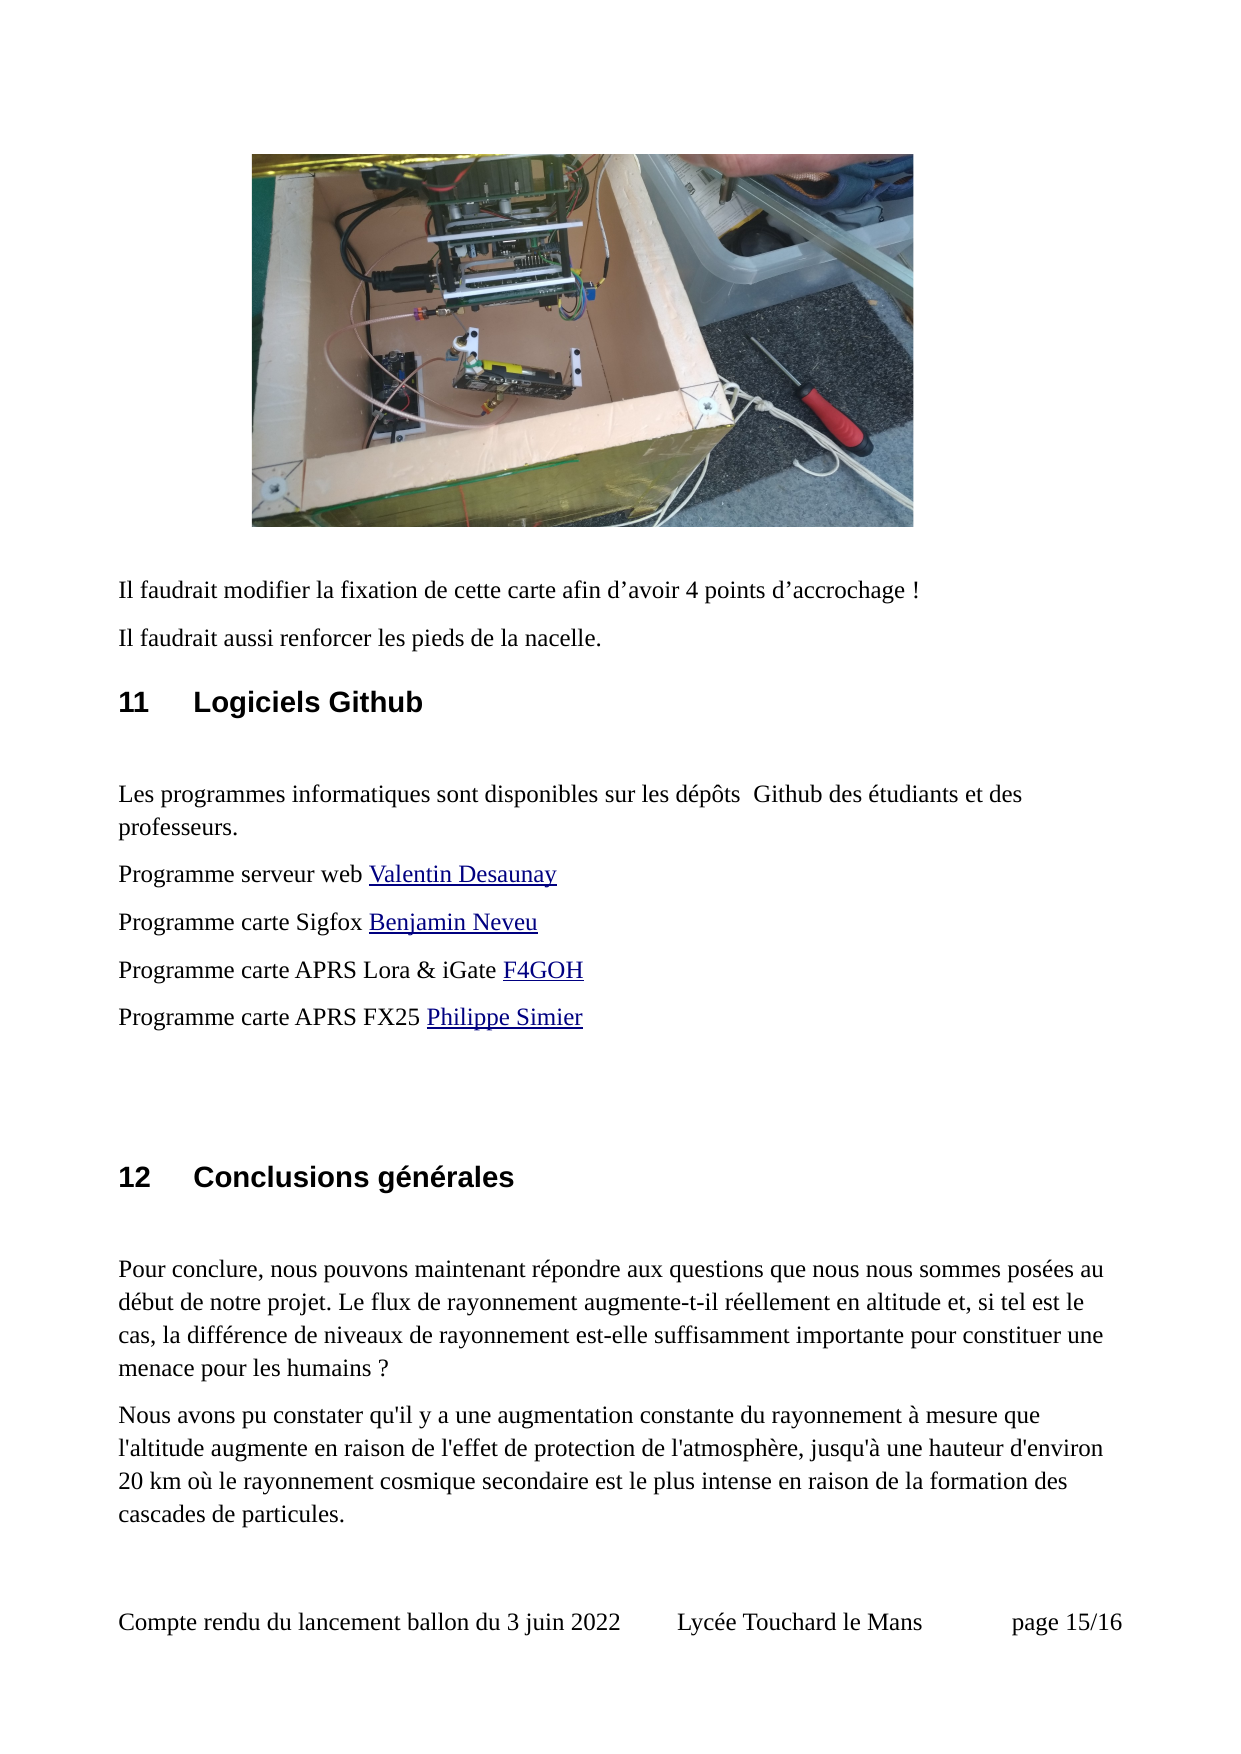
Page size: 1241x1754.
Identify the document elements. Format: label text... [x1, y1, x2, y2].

text Programme carte APRS FX25 Philippe Simier [118, 1002, 1122, 1031]
text Programme carte Sigfox Benjamin Neveu [118, 907, 1122, 936]
text Il faudrait modifier la fixation de cette carte afin d’avoir 4 points d’accrochage ! [118, 575, 1122, 604]
text Les programmes informatiques sont disponibles sur les dépôts Github des étudiants et des professeurs. [118, 779, 1122, 841]
subtitle Logiciels Github [118, 685, 1122, 719]
picture [251, 154, 914, 527]
text Il faudrait aussi renforcer les pieds de la nacelle. [118, 623, 1122, 652]
subtitle Conclusions générales [118, 1160, 1122, 1193]
text Programme serveur web Valentin Desaunay [118, 859, 1122, 888]
text Pour conclure, nous pouvons maintenant répondre aux questions que nous nous sommes posées au début de notre projet. Le flux de rayonnement augmente-t-il réellement en altitude et, si tel est le cas, la différence de niveaux de rayonnement est-elle suffisamment importante pour constituer une menace pour les humains ? [118, 1254, 1122, 1381]
text Nous avons pu constater qu'il y a une augmentation constante du rayonnement à mesure que l'altitude augmente en raison de l'effet de protection de l'atmosphère, jusqu'à une hauteur d'environ 20 km où le rayonnement cosmique secondaire est le plus intense en raison de la formation des cascades de particules. [118, 1400, 1122, 1528]
text Programme carte APRS Lora & iGate F4GOH [118, 955, 1122, 983]
